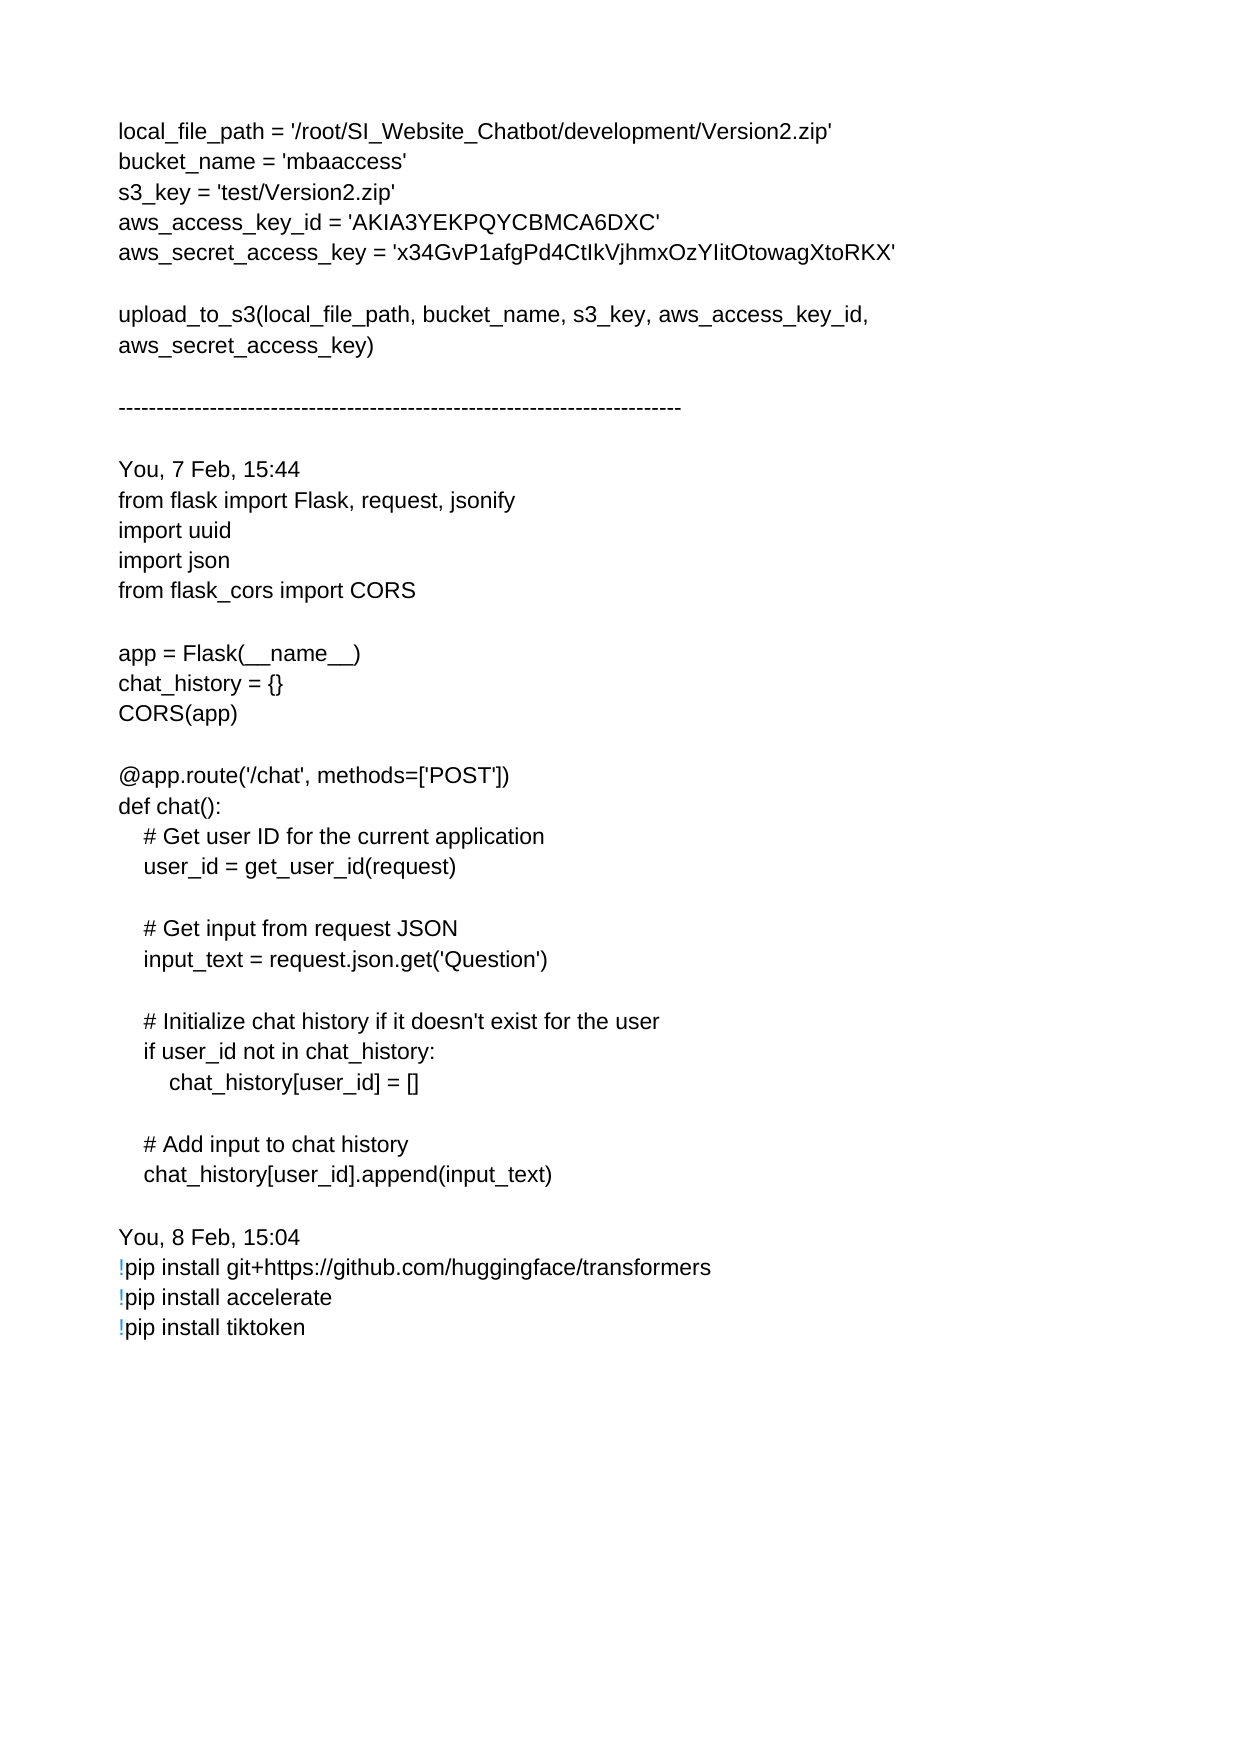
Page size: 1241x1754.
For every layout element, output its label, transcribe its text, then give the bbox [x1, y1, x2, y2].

text # Initialize chat history if it doesn't exist for the user [118, 1008, 1122, 1034]
text input_text = request.json.get('Question') [118, 946, 1122, 972]
text from flask import Flask, request, jsonify [118, 487, 1122, 513]
text @app.route('/chat', methods=['POST']) [118, 762, 1122, 789]
text local_file_path = '/root/SI_Website_Chatbot/development/Version2.zip' [118, 118, 1122, 144]
text You, 8 Feb, 15:04 [118, 1223, 1122, 1250]
text # Get user ID for the current application [118, 823, 1122, 849]
text if user_id not in chat_history: [118, 1038, 1122, 1064]
text s3_key = 'test/Version2.zip' [118, 178, 1122, 205]
text aws_access_key_id = 'AKIA3YEKPQYCBMCA6DXC' [118, 209, 1122, 235]
text -------------------------------------------------------------------------- [118, 394, 1122, 420]
text app = Flask(__name__) [118, 639, 1122, 666]
text aws_secret_access_key = 'x34GvP1afgPd4CtIkVjhmxOzYIitOtowagXtoRKX' [118, 239, 1122, 265]
text from flask_cors import CORS [118, 577, 1122, 603]
text def chat(): [118, 793, 1122, 819]
text !pip install git+https://github.com/huggingface/transformers [118, 1254, 1122, 1280]
text user_id = get_user_id(request) [118, 853, 1122, 879]
text CORS(app) [118, 700, 1122, 726]
text import uuid [118, 517, 1122, 543]
text chat_history = {} [118, 670, 1122, 696]
text # Get input from request JSON [118, 915, 1122, 942]
text chat_history[user_id].append(input_text) [118, 1161, 1122, 1187]
text chat_history[user_id] = [] [118, 1068, 1122, 1095]
text You, 7 Feb, 15:44 [118, 456, 1122, 483]
text !pip install accelerate [118, 1284, 1122, 1310]
text upload_to_s3(local_file_path, bucket_name, s3_key, aws_access_key_id, aws_secret_access_key) [118, 301, 1122, 358]
text !pip install tiktoken [118, 1314, 1122, 1340]
text bucket_name = 'mbaaccess' [118, 148, 1122, 175]
text # Add input to chat history [118, 1131, 1122, 1157]
text import json [118, 547, 1122, 573]
